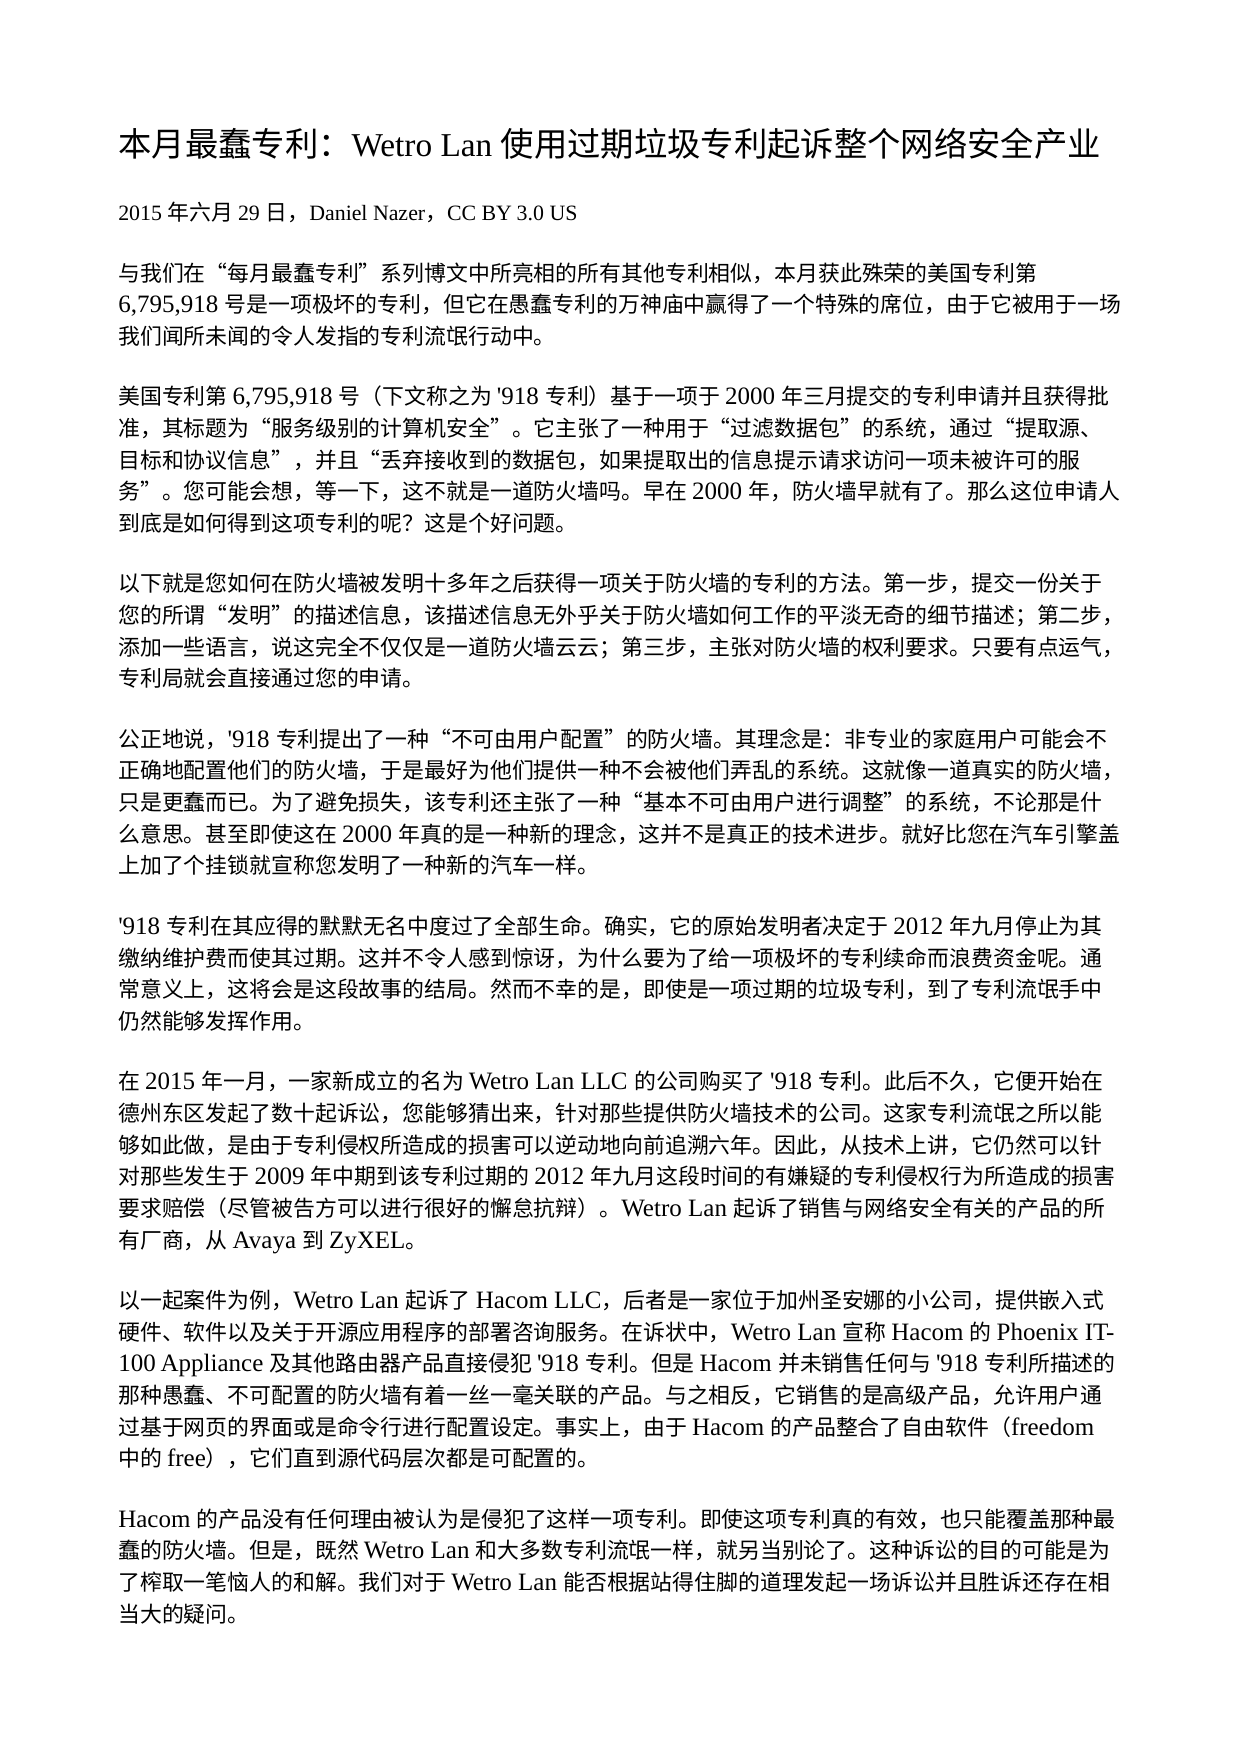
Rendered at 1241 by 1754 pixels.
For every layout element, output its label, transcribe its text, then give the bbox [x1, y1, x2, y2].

text 以一起案件为例，Wetro Lan 起诉了 Hacom LLC，后者是一家位于加州圣安娜的小公司，提供嵌入式硬件、软件以及关于开源应用程序的部署咨询服务。在诉状中，Wetro Lan 宣称 Hacom 的 Phoenix IT-100 Appliance 及其他路由器产品直接侵犯 '918 专利。但是 Hacom 并未销售任何与 '918 专利所描述的那种愚蠢、不可配置的防火墙有着一丝一毫关联的产品。与之相反，它销售的是高级产品，允许用户通过基于网页的界面或是命令行进行配置设定。事实上，由于 Hacom 的产品整合了自由软件（freedom 中的 free），它们直到源代码层次都是可配置的。 [118, 1283, 1122, 1473]
text 公正地说，'918 专利提出了一种“不可由用户配置”的防火墙。其理念是：非专业的家庭用户可能会不正确地配置他们的防火墙，于是最好为他们提供一种不会被他们弄乱的系统。这就像一道真实的防火墙，只是更蠢而已。为了避免损失，该专利还主张了一种“基本不可由用户进行调整”的系统，不论那是什么意思。甚至即使这在 2000 年真的是一种新的理念，这并不是真正的技术进步。就好比您在汽车引擎盖上加了个挂锁就宣称您发明了一种新的汽车一样。 [118, 722, 1122, 880]
text 本月最蠢专利：Wetro Lan 使用过期垃圾专利起诉整个网络安全产业 [118, 118, 1122, 166]
text 美国专利第 6,795,918 号（下文称之为 '918 专利）基于一项于 2000 年三月提交的专利申请并且获得批准，其标题为“服务级别的计算机安全”。它主张了一种用于“过滤数据包”的系统，通过“提取源、目标和协议信息”，并且“丢弃接收到的数据包，如果提取出的信息提示请求访问一项未被许可的服务”。您可能会想，等一下，这不就是一道防火墙吗。早在 2000 年，防火墙早就有了。那么这位申请人到底是如何得到这项专利的呢？这是个好问题。 [118, 379, 1122, 538]
text 以下就是您如何在防火墙被发明十多年之后获得一项关于防火墙的专利的方法。第一步，提交一份关于您的所谓“发明”的描述信息，该描述信息无外乎关于防火墙如何工作的平淡无奇的细节描述；第二步，添加一些语言，说这完全不仅仅是一道防火墙云云；第三步，主张对防火墙的权利要求。只要有点运气，专利局就会直接通过您的申请。 [118, 566, 1122, 693]
text 与我们在“每月最蠢专利”系列博文中所亮相的所有其他专利相似，本月获此殊荣的美国专利第 6,795,918 号是一项极坏的专利，但它在愚蠢专利的万神庙中赢得了一个特殊的席位，由于它被用于一场我们闻所未闻的令人发指的专利流氓行动中。 [118, 256, 1122, 351]
text Hacom 的产品没有任何理由被认为是侵犯了这样一项专利。即使这项专利真的有效，也只能覆盖那种最蠢的防火墙。但是，既然 Wetro Lan 和大多数专利流氓一样，就另当别论了。这种诉讼的目的可能是为了榨取一笔恼人的和解。我们对于 Wetro Lan 能否根据站得住脚的道理发起一场诉讼并且胜诉还存在相当大的疑问。 [118, 1502, 1122, 1628]
text 2015 年六月 29 日，Daniel Nazer，CC BY 3.0 US [118, 195, 1122, 227]
text '918 专利在其应得的默默无名中度过了全部生命。确实，它的原始发明者决定于 2012 年九月停止为其缴纳维护费而使其过期。这并不令人感到惊讶，为什么要为了给一项极坏的专利续命而浪费资金呢。通常意义上，这将会是这段故事的结局。然而不幸的是，即使是一项过期的垃圾专利，到了专利流氓手中仍然能够发挥作用。 [118, 909, 1122, 1036]
text 在 2015 年一月，一家新成立的名为 Wetro Lan LLC 的公司购买了 '918 专利。此后不久，它便开始在德州东区发起了数十起诉讼，您能够猜出来，针对那些提供防火墙技术的公司。这家专利流氓之所以能够如此做，是由于专利侵权所造成的损害可以逆动地向前追溯六年。因此，从技术上讲，它仍然可以针对那些发生于 2009 年中期到该专利过期的 2012 年九月这段时间的有嫌疑的专利侵权行为所造成的损害要求赔偿（尽管被告方可以进行很好的懈怠抗辩）。Wetro Lan 起诉了销售与网络安全有关的产品的所有厂商，从 Avaya 到 ZyXEL。 [118, 1064, 1122, 1254]
